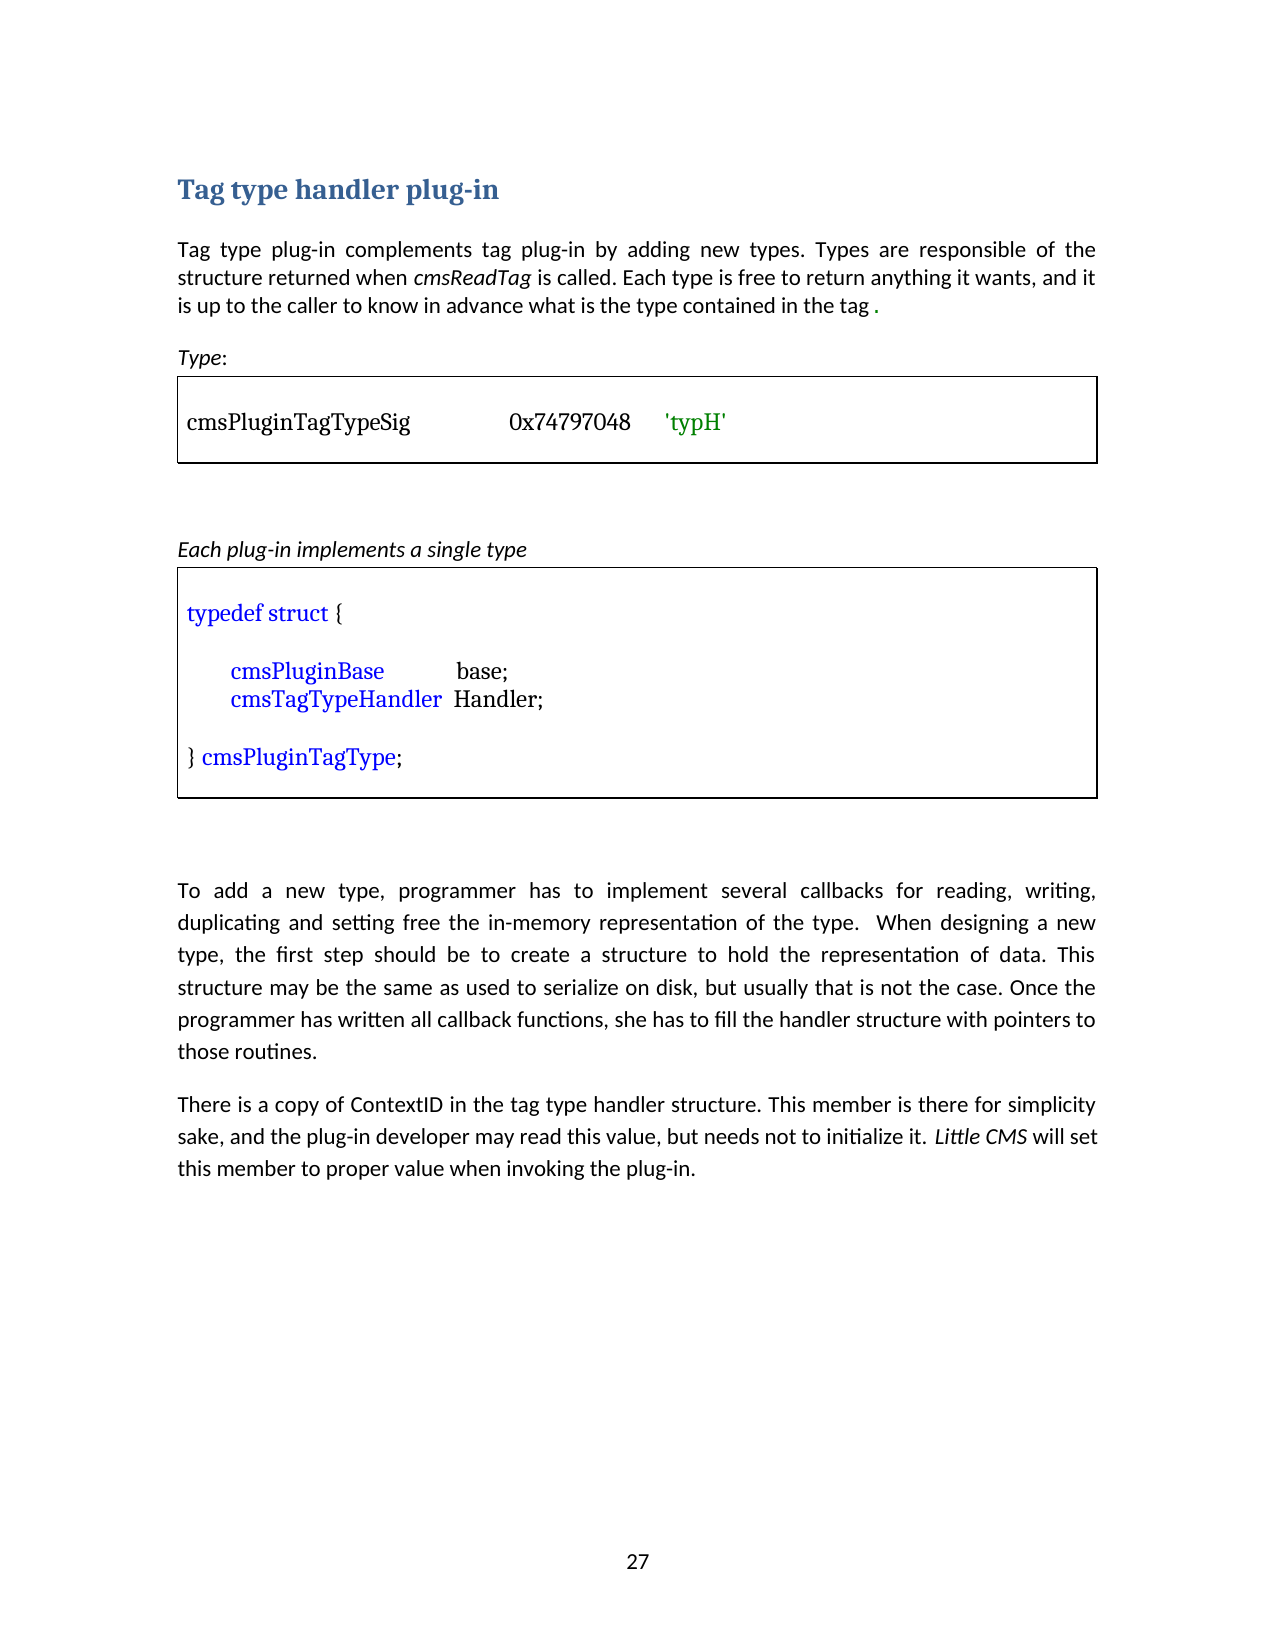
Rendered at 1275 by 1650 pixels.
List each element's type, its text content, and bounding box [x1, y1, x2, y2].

text There is a copy of ContextID in the tag type handler structure. This member is there for simplicity sake, and the plug-in developer may read this value, but needs not to initialize it. Little CMS will set this member to proper value when invoking the plug-in. [177, 1090, 1098, 1182]
text Each plug-in implements a single type [177, 535, 1098, 563]
text Type: [177, 343, 1098, 371]
text typedef struct { [178, 596, 1096, 625]
text cmsPluginBase base; [178, 653, 1096, 682]
text To add a new type, programmer has to implement several callbacks for reading, writing, duplicating and setting free the in-memory representation of the type. When designing a new type, the first step should be to create a structure to hold the representation of data. This structure may be the same as used to serialize on disk, but usually that is not the case. Once the programmer has written all callback functions, she has to fill the handler structure with pointers to those routines. [177, 876, 1098, 1065]
text cmsTagTypeHandler Handler; [178, 682, 1096, 711]
text Tag type plug-in complements tag plug-in by adding new types. Types are responsible of the structure returned when cmsReadTag is called. Each type is free to return anything it wants, and it is up to the caller to know in advance what is the type contained in the tag. [177, 235, 1098, 320]
text } cmsPluginTagType; [178, 740, 1096, 768]
text cmsPluginTagTypeSig 0x74797048 'typH' [178, 404, 1096, 433]
subtitle Tag type handler plug-in [177, 173, 1098, 207]
